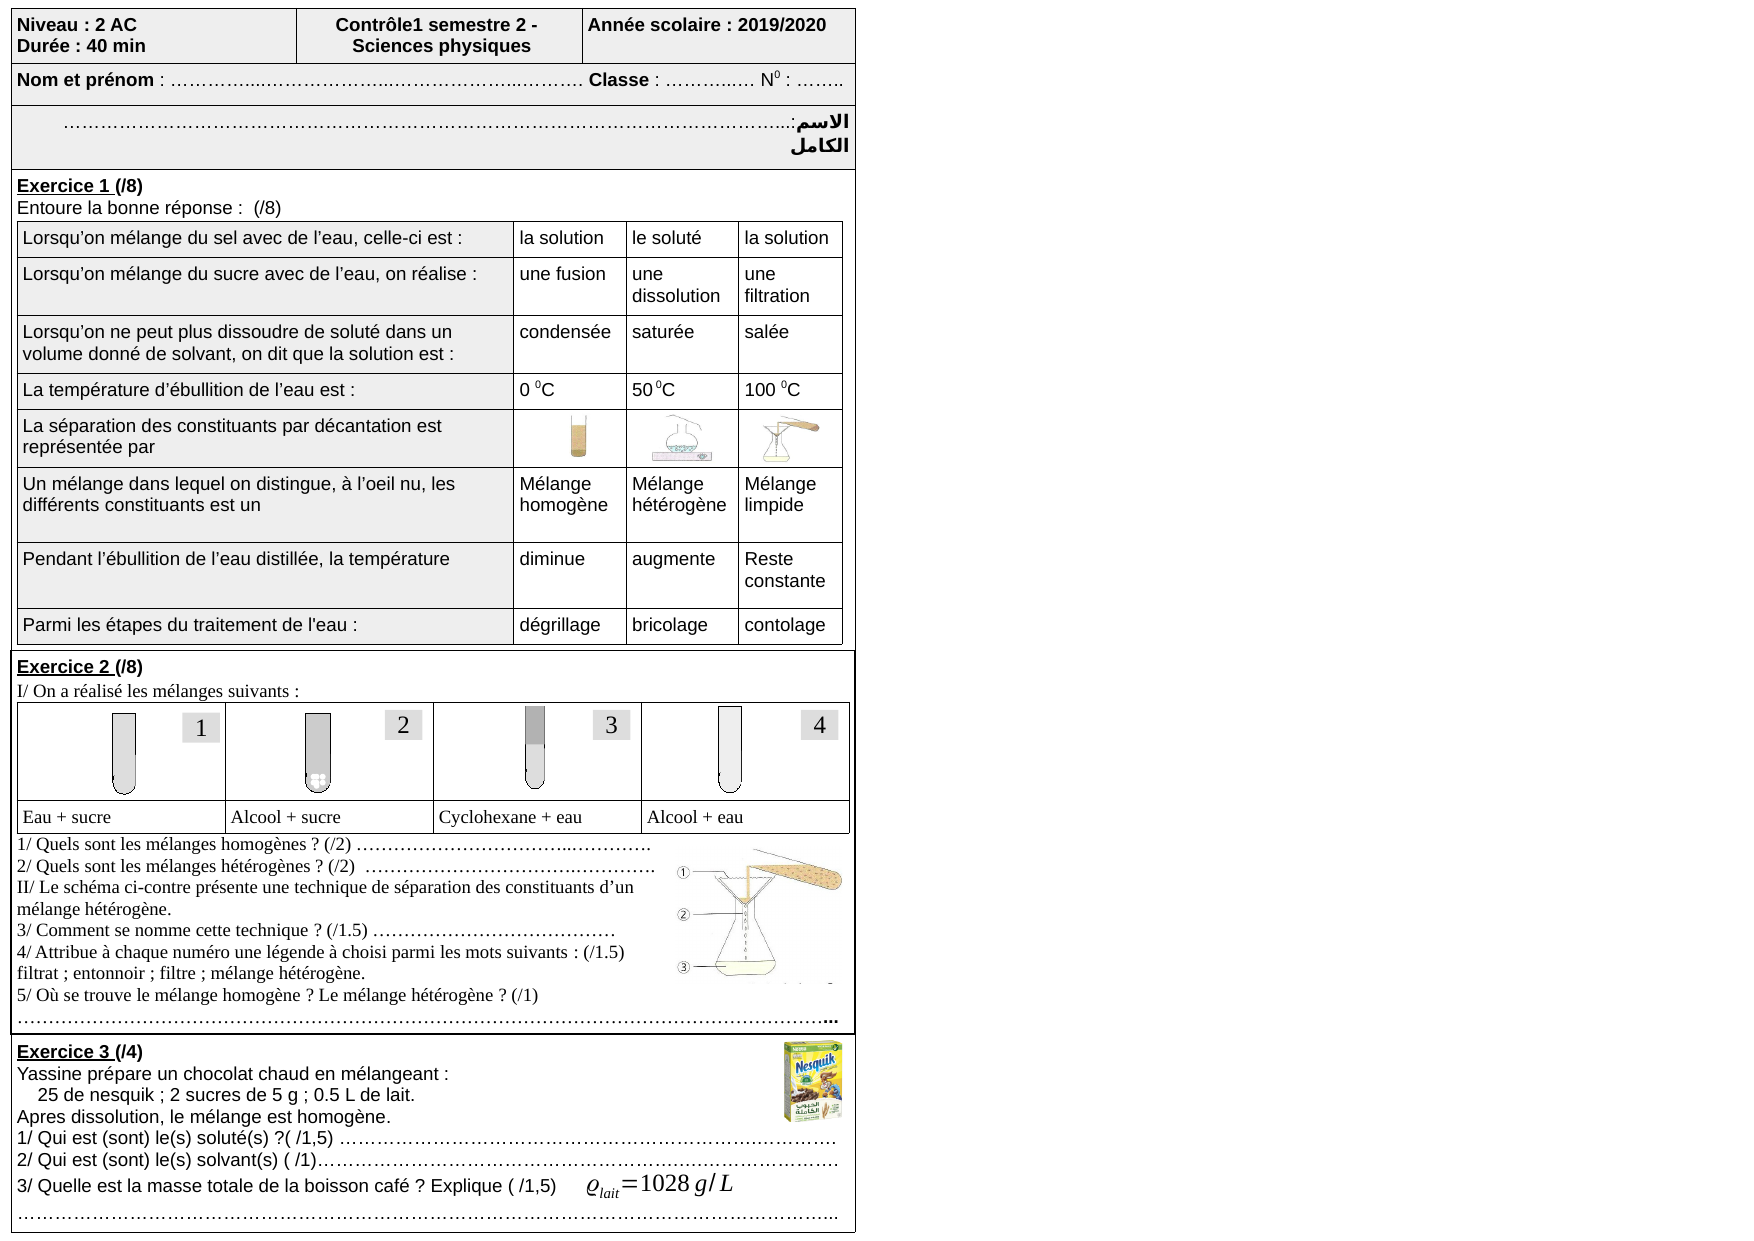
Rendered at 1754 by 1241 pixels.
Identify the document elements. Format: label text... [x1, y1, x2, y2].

table_cell [514, 410, 626, 467]
table_header le soluté [627, 222, 738, 257]
table_cell Mélange hétérogène [627, 468, 738, 542]
table_cell 0 0C [514, 374, 626, 409]
table_header [642, 703, 849, 800]
table_cell La séparation des constituants par décantation est représentée par [18, 410, 513, 467]
picture [649, 414, 716, 464]
table_cell condensée [514, 316, 626, 373]
table_header Année scolaire : 2019/2020 [583, 9, 855, 63]
picture [758, 414, 823, 464]
table_cell diminue [514, 543, 626, 608]
table_cell Exercice 3 (/4) Yassine prépare un chocolat chaud en mélangeant : 25 de nesquik ; 2 sucres de 5 g ; 0.5 L de lait. Apres dissolution, le mélange est homogène. 1/ Qui est (sont) le(s) soluté(s) ?( /1,5) ………………………………………………………….…………. 2/ Qui est (sont) le(s) solvant(s) ( /1)………………………………………………….….…………………. 3/ Quelle est la masse totale de la boisson café ? Explique ( /1,5) …………………………………………………………………………………………………………………... [12, 1035, 855, 1232]
table_cell Mélange limpide [739, 468, 842, 542]
table_cell Alcool + sucre [226, 801, 433, 833]
table_header [434, 703, 641, 800]
table_cell Cyclohexane + eau [434, 801, 641, 833]
table_header Niveau : 2 AC Durée : 40 min [12, 9, 296, 63]
table_cell Lorsqu’on mélange du sucre avec de l’eau, on réalise : [18, 258, 513, 315]
table_cell 50 0C [627, 374, 738, 409]
table_cell saturée [627, 316, 738, 373]
table_cell [739, 410, 842, 467]
table_cell Un mélange dans lequel on distingue, à l’oeil nu, les différents constituants est un [18, 468, 513, 542]
table_cell 100 0C [739, 374, 842, 409]
table_cell Nom et prénom : …………....………………...………………...………. Classe : ………...… N0 : …….. [12, 64, 855, 105]
table_header [18, 703, 225, 800]
table_cell Mélange homogène [514, 468, 626, 542]
table_cell ……………………………………………………………………………………………………...:الاسم الكامل [12, 106, 855, 169]
table_cell une fusion [514, 258, 626, 315]
table_cell une filtration [739, 258, 842, 315]
table_cell bricolage [627, 609, 738, 644]
table_header [226, 703, 433, 800]
table_cell Eau + sucre [18, 801, 225, 833]
table_cell augmente [627, 543, 738, 608]
table_cell contolage [739, 609, 842, 644]
table_header Contrôle1 semestre 2 - Sciences physiques [297, 9, 582, 63]
picture [566, 413, 593, 459]
table_cell Alcool + eau [642, 801, 849, 833]
table_cell Exercice 1 (/8) Entoure la bonne réponse : (/8) [12, 170, 855, 650]
table_cell Exercice 2 (/8) I/ On a réalisé les mélanges suivants : 1/ Quels sont les mélanges homogènes ? (/2) ……………………………..…………. 2/ Quels sont les mélanges hétérogènes ? (/2) …………………………….…………. II/ Le schéma ci-contre présente une technique de séparation des constituants d’un mélange hétérogène. 3/ Comment se nomme cette technique ? (/1.5) ………………………………… 4/ Attribue à chaque numéro une légende à choisi parmi les mots suivants : (/1.5) filtrat ; entonnoir ; filtre ; mélange hétérogène. 5/ Où se trouve le mélange homogène ? Le mélange hétérogène ? (/1) …………………………………………………………………………………………………………………... [12, 651, 854, 1033]
picture [782, 1039, 843, 1122]
table_cell salée [739, 316, 842, 373]
table_cell Reste constante [739, 543, 842, 608]
table_header la solution [514, 222, 626, 257]
table_cell Lorsqu’on ne peut plus dissoudre de soluté dans un volume donné de solvant, on dit que la solution est : [18, 316, 513, 373]
table_cell Pendant l’ébullition de l’eau distillée, la température [18, 543, 513, 608]
table_cell Parmi les étapes du traitement de l'eau : [18, 609, 513, 644]
table_header Lorsqu’on mélange du sel avec de l’eau, celle-ci est : [18, 222, 513, 257]
table_cell une dissolution [627, 258, 738, 315]
table_cell La température d’ébullition de l’eau est : [18, 374, 513, 409]
picture [675, 846, 843, 984]
table_header la solution [739, 222, 842, 257]
table_cell [627, 410, 738, 467]
table_cell dégrillage [514, 609, 626, 644]
